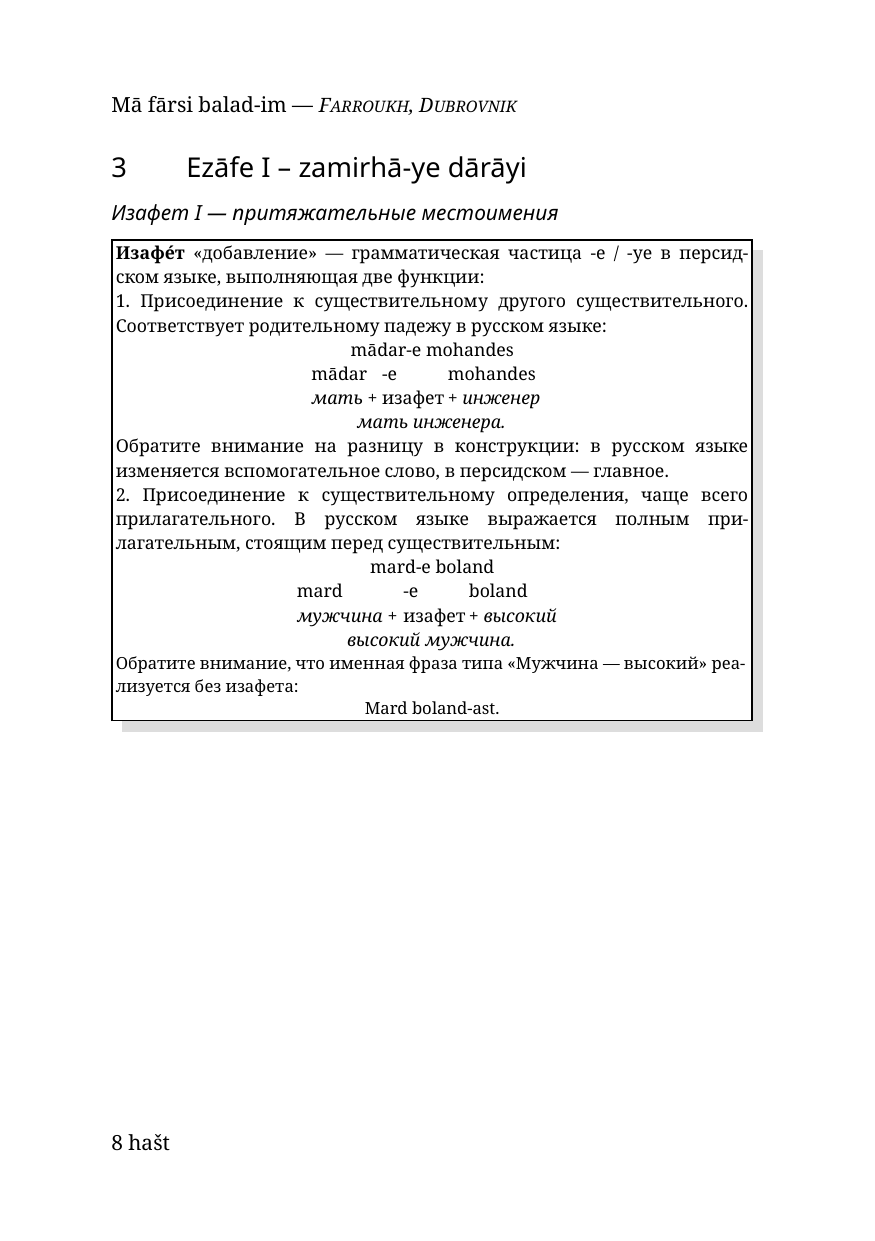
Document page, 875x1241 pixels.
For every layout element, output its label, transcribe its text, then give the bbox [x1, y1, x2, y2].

text Иза­фéт «добавле­ние» — граммати­ческая ча­стица -e / -ye в персид­ском язы­ке, вы­полняющая две функ­ции: [116, 241, 748, 289]
table_cell изафет [382, 386, 448, 410]
text 8 hašt [111, 1128, 763, 1157]
table_cell mādar [311, 361, 382, 386]
table_cell mohandes [448, 361, 553, 386]
text 1. Присоедине­ние к существительном­у друго­го суще­ствительного. Соот­ветствует роди­тельному падеж­у в рус­ском язы­ке: [116, 289, 748, 337]
table_cell мужчина + [297, 603, 403, 627]
table_cell + высокий [469, 603, 567, 627]
table_cell -e [382, 361, 448, 386]
text 2. Присоедине­ние к существительном­у определен­ия, чаще всего прилагательног­о. В рус­ском язы­ке выражае­тся пол­ным при­лагательным, стоя­щим перед су­ществительным: [116, 482, 748, 555]
subtitle Изафет I — притяжательные местоимения [111, 198, 763, 227]
table_cell изафет [403, 603, 469, 627]
text Mard boland-ast. [116, 697, 748, 719]
table_cell мать + [311, 386, 382, 410]
table_header mard-e boland [297, 555, 567, 579]
table_cell высокий мужчина. [297, 627, 567, 651]
table_cell + инженер [448, 386, 553, 410]
text Обратит­е внима­ние, что имен­ная фраза типа «Мужчин­а — вы­сокий» реа­лизуется без изафет­а: [116, 651, 748, 697]
table_cell mard [297, 579, 403, 603]
table_header mādar-e mohandes [311, 337, 553, 361]
table_cell boland [469, 579, 567, 603]
table_cell -e [403, 579, 469, 603]
text Обратит­е внима­ние на разни­цу в конструк­ции: в рус­ском язы­ке изме­няется вспомогат­ельное сло­во, в персид­ском — глав­ное. [116, 434, 748, 482]
table_cell мать инженера. [311, 410, 553, 434]
subtitle Ezāfe I – zamirhā‐ye dārāyi [111, 148, 763, 186]
